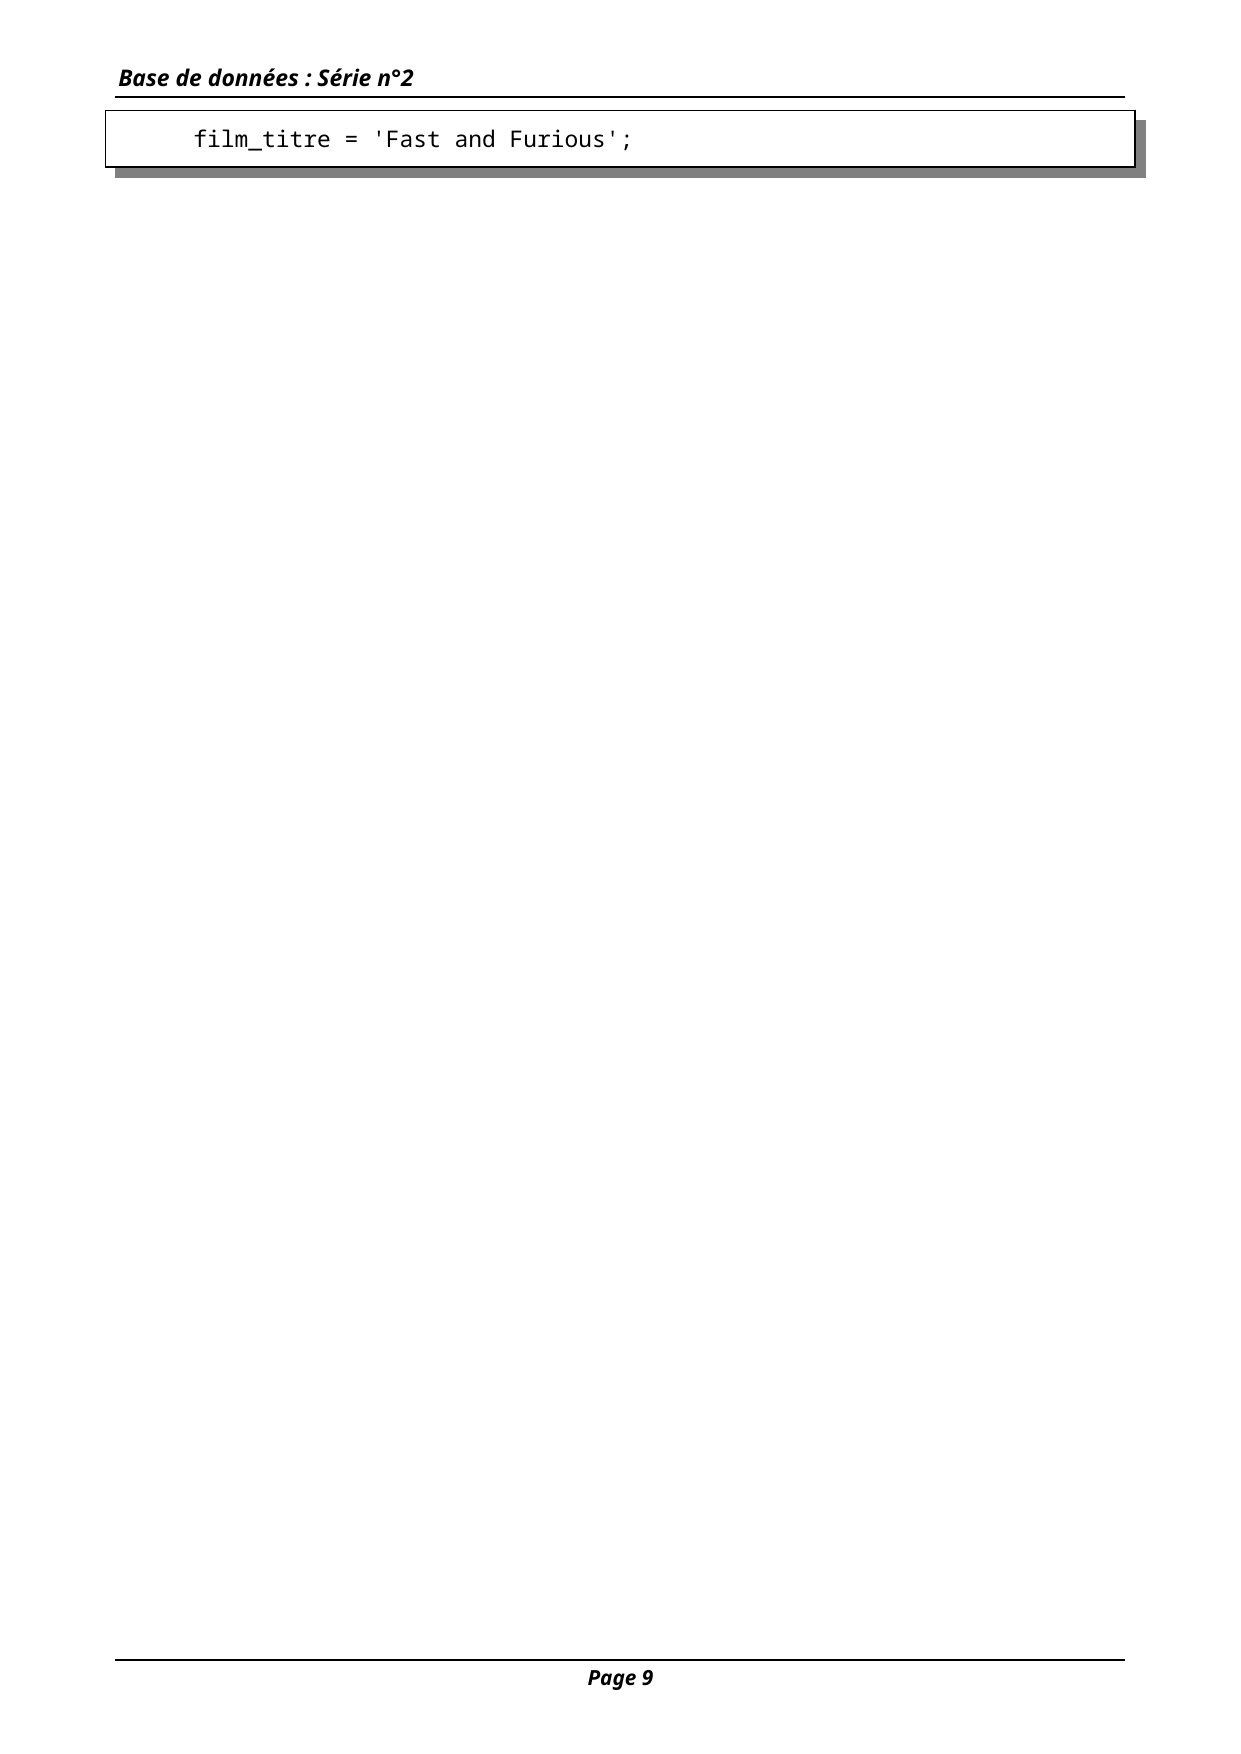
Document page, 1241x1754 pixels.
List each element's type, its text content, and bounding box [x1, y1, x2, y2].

text film_titre = 'Fast and Furious'; [106, 111, 1134, 166]
